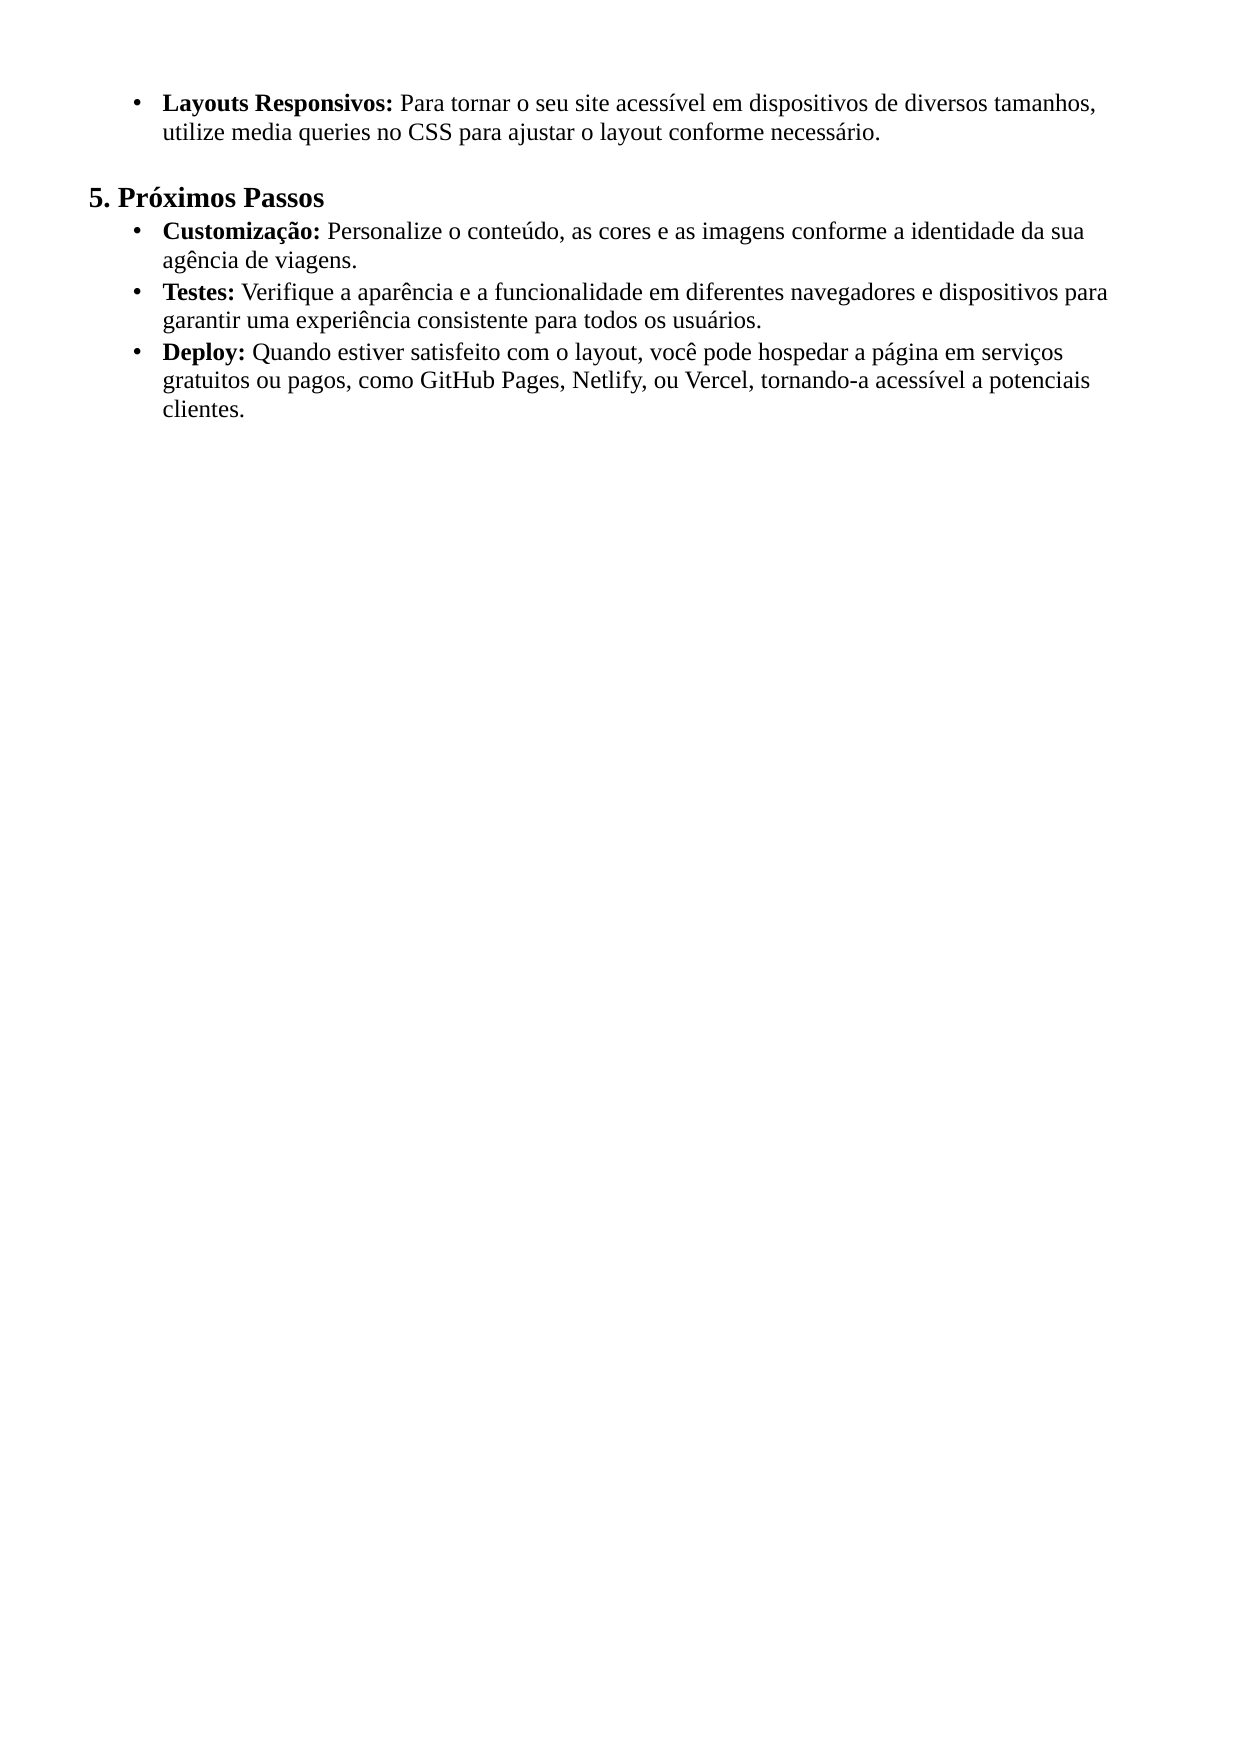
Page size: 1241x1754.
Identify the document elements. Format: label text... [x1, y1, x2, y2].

list Customização: Personalize o conteúdo, as cores e as imagens conforme a identidade da sua agência de viagens. [133, 216, 1152, 274]
list Layouts Responsivos: Para tornar o seu site acessível em dispositivos de diversos tamanhos, utilize media queries no CSS para ajustar o layout conforme necessário. [133, 88, 1152, 146]
subtitle 5. Próximos Passos [88, 180, 1152, 214]
list Testes: Verifique a aparência e a funcionalidade em diferentes navegadores e dispositivos para garantir uma experiência consistente para todos os usuários. [133, 277, 1152, 334]
list Deploy: Quando estiver satisfeito com o layout, você pode hospedar a página em serviços gratuitos ou pagos, como GitHub Pages, Netlify, ou Vercel, tornando-a acessível a potenciais clientes. [133, 337, 1152, 423]
